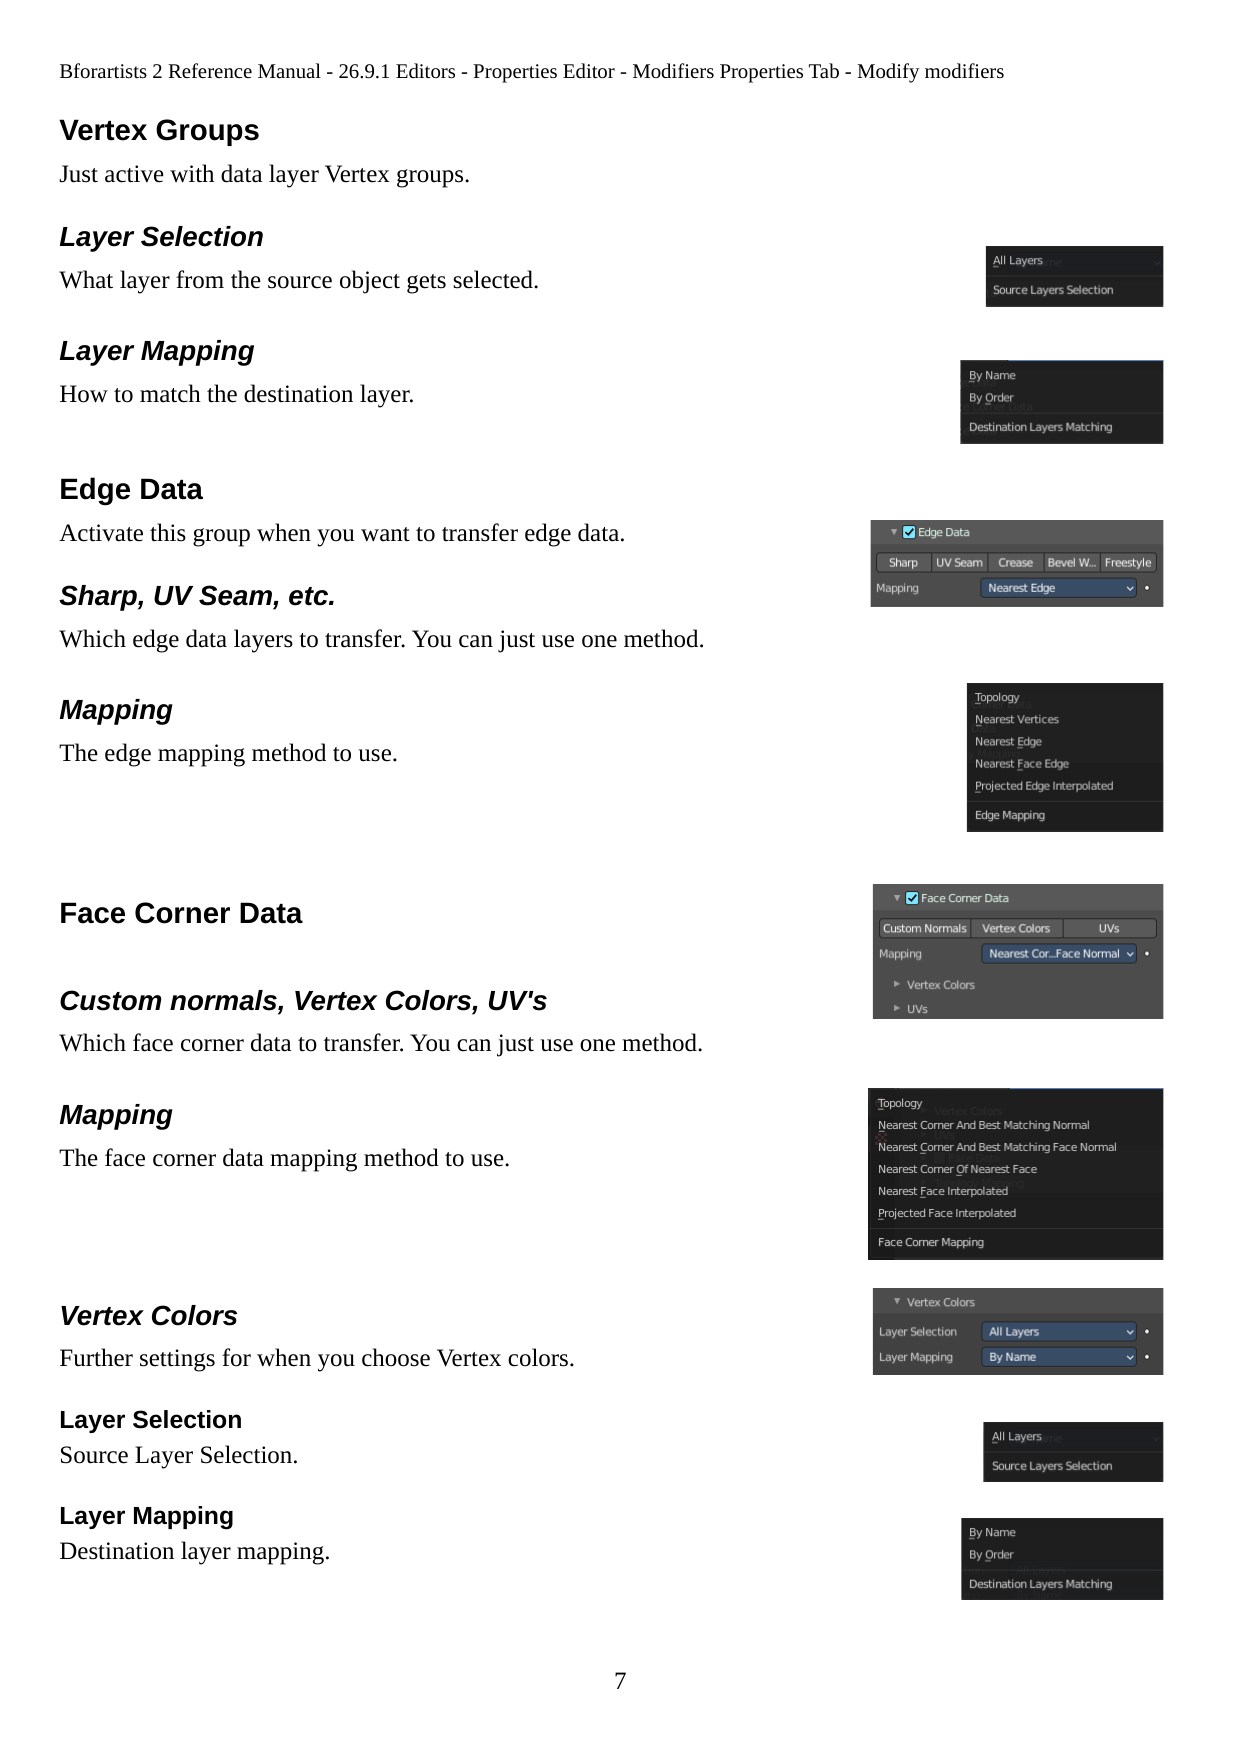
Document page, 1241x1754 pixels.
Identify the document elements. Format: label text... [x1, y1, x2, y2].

subtitle Layer Mapping [59, 1501, 1181, 1530]
subtitle [1164, 896, 1181, 930]
text Which face corner data to transfer. You can just use one method. [59, 1028, 1181, 1057]
picture [872, 884, 1164, 1019]
subtitle Mapping [59, 1098, 868, 1130]
text Destination layer mapping. [59, 1536, 961, 1565]
subtitle Layer Mapping [59, 335, 1181, 367]
text Just active with data layer Vertex groups. [59, 159, 1181, 188]
subtitle Layer Selection [59, 1405, 1181, 1433]
text Source Layer Selection. [59, 1440, 983, 1468]
text The edge mapping method to use. [59, 738, 966, 767]
picture [961, 1518, 1164, 1600]
picture [872, 1288, 1164, 1375]
subtitle [1164, 694, 1181, 726]
picture [983, 1422, 1164, 1482]
subtitle Sharp, UV Seam, etc. [59, 579, 1181, 611]
subtitle Custom normals, Vertex Colors, UV's [59, 984, 872, 1016]
subtitle Face Corner Data [59, 896, 872, 930]
text What layer from the source object gets selected. [59, 265, 985, 293]
text [1164, 1440, 1181, 1468]
text Further settings for when you choose Vertex colors. [59, 1343, 872, 1372]
text Activate this group when you want to transfer edge data. [59, 518, 1181, 547]
picture [966, 683, 1164, 832]
picture [985, 246, 1164, 307]
text The face corner data mapping method to use. [59, 1143, 868, 1171]
picture [870, 520, 1164, 607]
subtitle Mapping [59, 694, 966, 726]
subtitle Edge Data [59, 472, 1181, 505]
picture [868, 1088, 1164, 1260]
subtitle Layer Selection [59, 220, 1181, 252]
picture [960, 360, 1164, 444]
subtitle Vertex Groups [59, 113, 1181, 146]
subtitle [1164, 1299, 1181, 1331]
subtitle [1164, 1098, 1181, 1130]
text How to match the destination layer. [59, 379, 960, 408]
text Which edge data layers to transfer. You can just use one method. [59, 624, 1181, 652]
subtitle Vertex Colors [59, 1299, 872, 1331]
